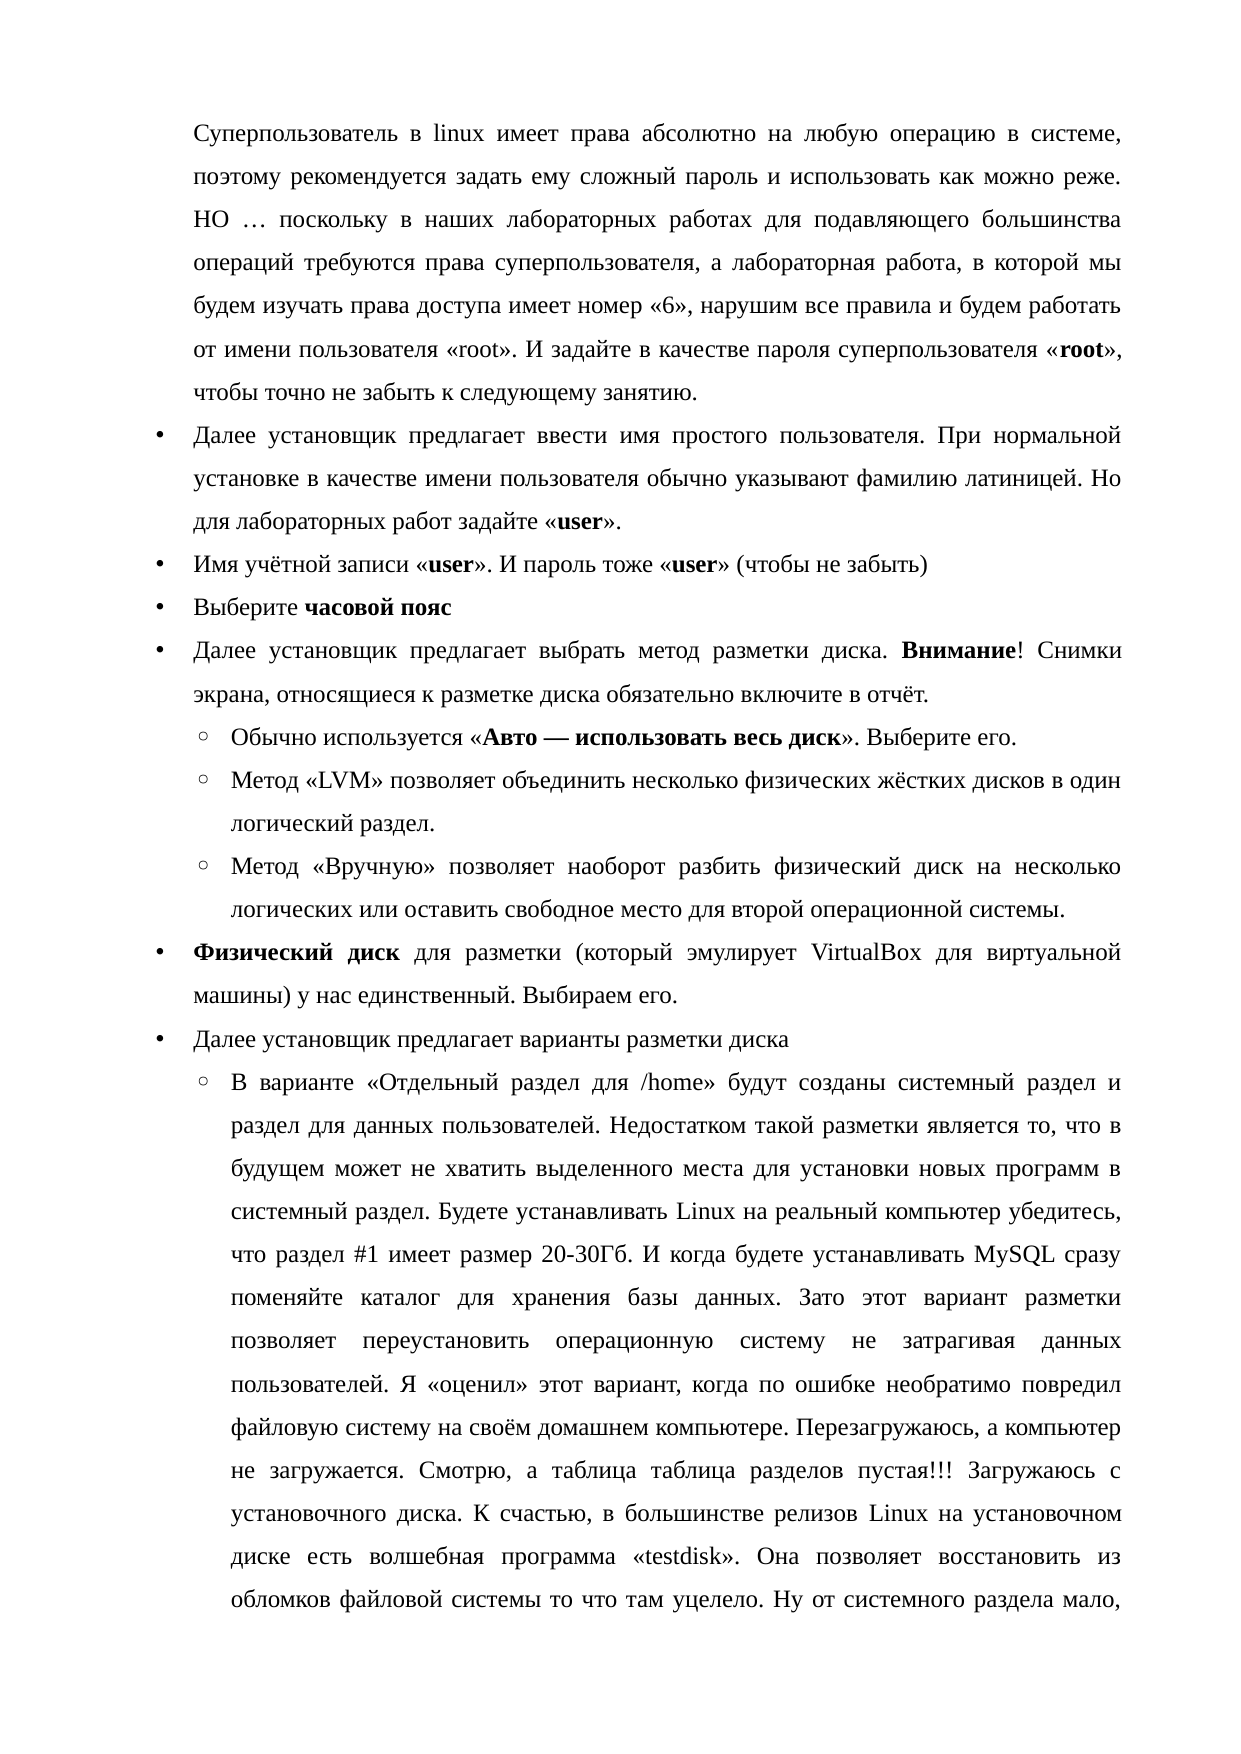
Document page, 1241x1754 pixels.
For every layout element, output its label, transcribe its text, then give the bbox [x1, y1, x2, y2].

list Выберите часовой пояс [156, 592, 1122, 621]
list Имя учётной записи «user». И пароль тоже «user» (чтобы не забыть) [156, 549, 1122, 578]
list В варианте «Отдельный раздел для /home» будут созданы системный раздел и раздел для данных пользователей. Недостатком такой разметки является то, что в будущем может не хватить выделенного места для установки новых программ в системный раздел. Будете устанавливать Linux на реальный компьютер убедитесь, что раздел #1 имеет размер 20-30Гб. И когда будете устанавливать MySQL сразу поменяйте каталог для хранения базы данных. Зато этот вариант разметки позволяет переустановить операционную систему не затрагивая данных пользователей. Я «оценил» этот вариант, когда по ошибке необратимо повредил файловую систему на своём домашнем компьютере. Перезагружаюсь, а компьютер не загружается. Смотрю, а таблица таблица разделов пустая!!! Загружаюсь с установочного диска. К счастью, в большинстве релизов Linux на установочном диске есть волшебная программа «testdisk». Она позволяет восстановить из обломков файловой системы то что там уцелело. Ну от системного раздела мало, [193, 1067, 1122, 1613]
list Далее установщик предлагает варианты разметки диска [156, 1024, 1122, 1052]
list Далее установщик предлагает ввести имя простого пользователя. При нормальной установке в качестве имени пользователя обычно указывают фамилию латиницей. Но для лабораторных работ задайте «user». [156, 420, 1122, 535]
list Суперпользователь в linux имеет права абсолютно на любую операцию в системе, поэтому рекомендуется задать ему сложный пароль и использовать как можно реже. НО … поскольку в наших лабораторных работах для подавляющего большинства операций требуются права суперпользователя, а лабораторная работа, в которой мы будем изучать права доступа имеет номер «6», нарушим все правила и будем работать от имени пользователя «root». И задайте в качестве пароля суперпользователя «root», чтобы точно не забыть к следующему занятию. [156, 118, 1122, 406]
list Далее установщик предлагает выбрать метод разметки диска. Внимание! Снимки экрана, относящиеся к разметке диска обязательно включите в отчёт. [156, 636, 1122, 707]
list Метод «Вручную» позволяет наоборот разбить физический диск на несколько логических или оставить свободное место для второй операционной системы. [193, 851, 1122, 923]
list Метод «LVM» позволяет объединить несколько физических жёстких дисков в один логический раздел. [193, 765, 1122, 837]
list Физический диск для разметки (который эмулирует VirtualBox для виртуальной машины) у нас единственный. Выбираем его. [156, 937, 1122, 1009]
list Обычно используется «Авто — использовать весь диск». Выберите его. [193, 722, 1122, 751]
